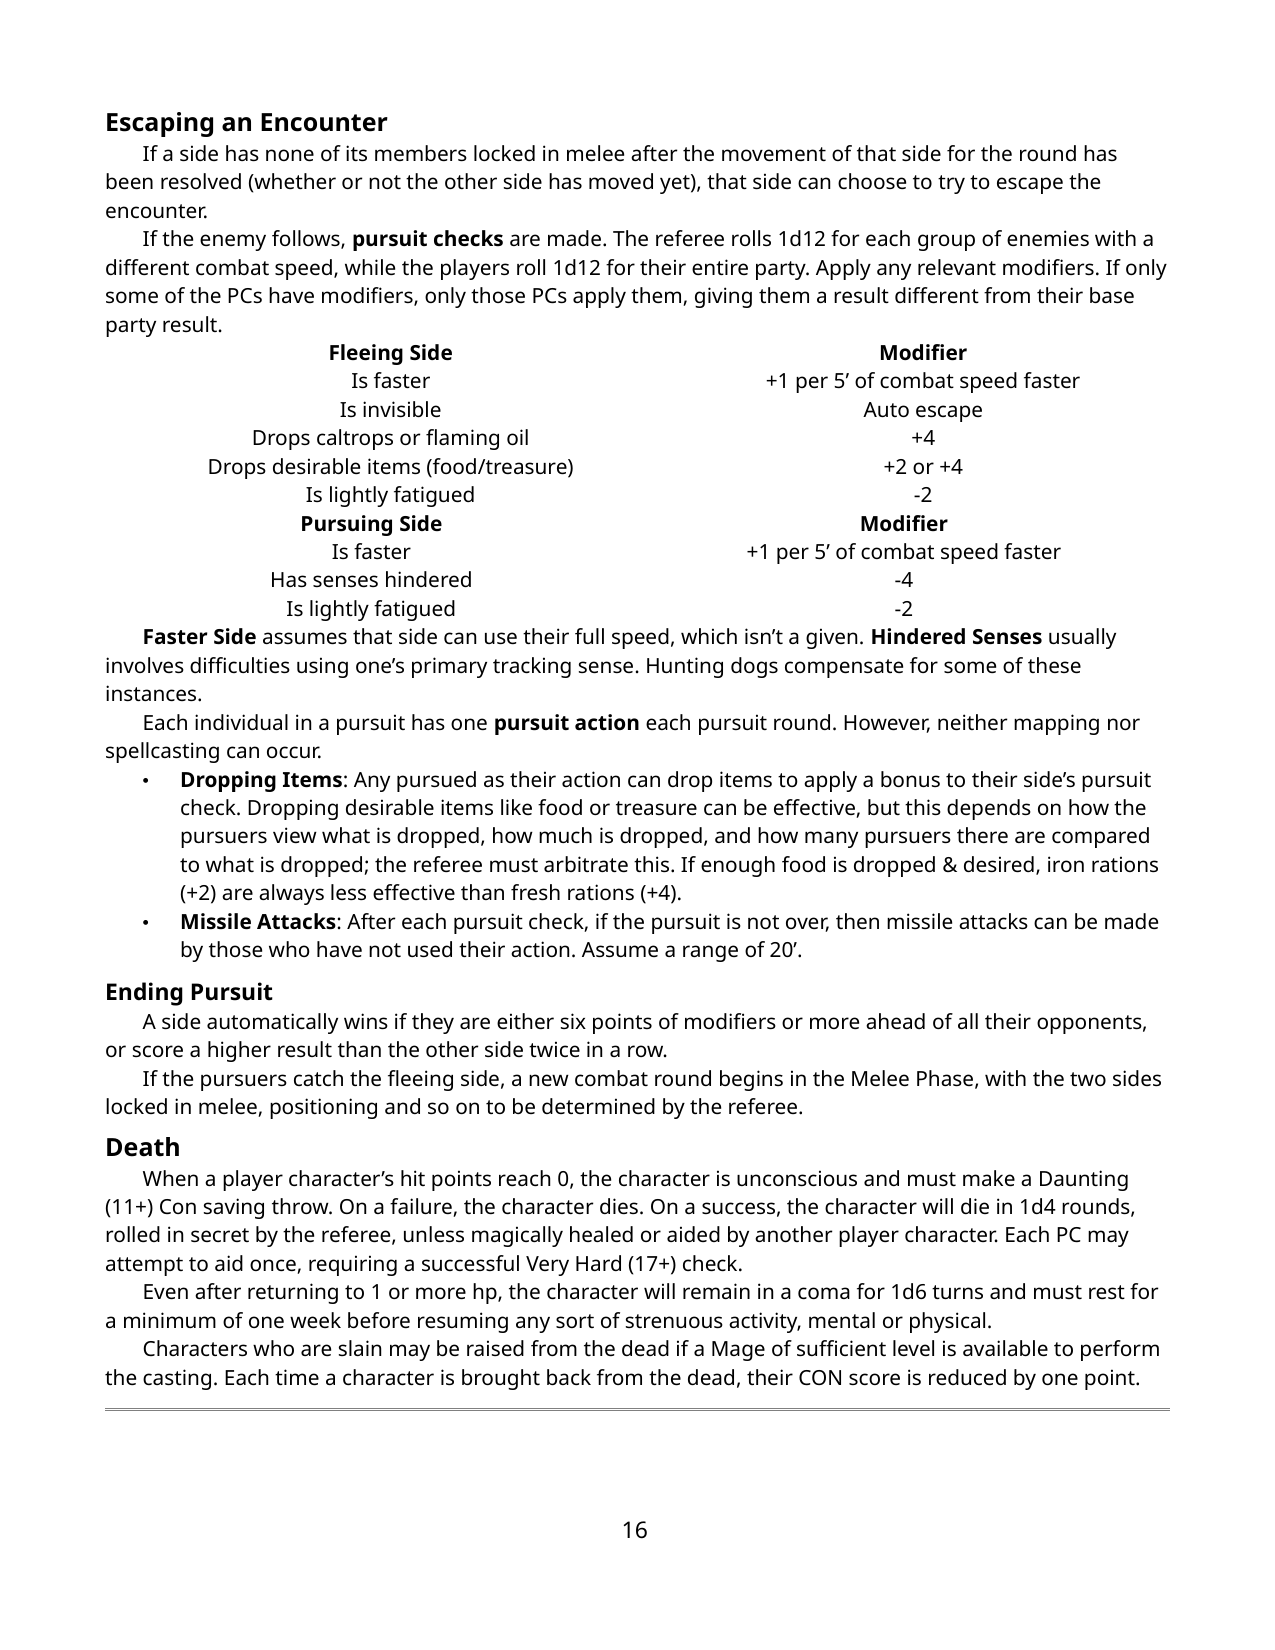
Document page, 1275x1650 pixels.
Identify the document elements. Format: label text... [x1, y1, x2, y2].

table_header Modifier [638, 509, 1170, 537]
table_header Fleeing Side [105, 338, 676, 367]
table_cell Drops desirable items (food/treasure) [105, 452, 676, 480]
table_cell Has senses hindered [105, 566, 637, 594]
table_cell Is lightly fatigued [105, 594, 637, 622]
table_cell -4 [638, 566, 1170, 594]
table_cell +1 per 5’ of combat speed faster [676, 367, 1170, 395]
table_cell Is invisible [105, 395, 676, 423]
text When a player character’s hit points reach 0, the character is unconscious and must make a Daunting (11+) Con saving throw. On a failure, the character dies. On a success, the character will die in 1d4 rounds, rolled in secret by the referee, unless magically healed or aided by another player character. Each PC may attempt to aid once, requiring a successful Very Hard (17+) check. [105, 1164, 1170, 1277]
text A side automatically wins if they are either six points of modifiers or more ahead of all their opponents, or score a higher result than the other side twice in a row. [105, 1007, 1170, 1064]
text Each individual in a pursuit has one pursuit action each pursuit round. However, neither mapping nor spellcasting can occur. [105, 708, 1170, 765]
text If the pursuers catch the fleeing side, a new combat round begins in the Melee Phase, with the two sides locked in melee, positioning and so on to be determined by the referee. [105, 1064, 1170, 1121]
subtitle Escaping an Encounter [105, 105, 1170, 139]
subtitle Death [105, 1130, 1170, 1164]
table_cell Is faster [105, 537, 637, 566]
table_cell -2 [676, 480, 1170, 509]
table_cell +1 per 5’ of combat speed faster [638, 537, 1170, 566]
table_header Pursuing Side [105, 509, 637, 537]
text If a side has none of its members locked in melee after the movement of that side for the round has been resolved (whether or not the other side has moved yet), that side can choose to try to escape the encounter. [105, 139, 1170, 224]
table_cell -2 [638, 594, 1170, 622]
text Even after returning to 1 or more hp, the character will remain in a coma for 1d6 turns and must rest for a minimum of one week before resuming any sort of strenuous activity, mental or physical. [105, 1277, 1170, 1334]
text Characters who are slain may be raised from the dead if a Mage of sufficient level is available to perform the casting. Each time a character is brought back from the dead, their CON score is reduced by one point. [105, 1334, 1170, 1391]
text Faster Side assumes that side can use their full speed, which isn’t a given. Hindered Senses usually involves difficulties using one’s primary tracking sense. Hunting dogs compensate for some of these instances. [105, 622, 1170, 708]
table_cell Is faster [105, 367, 676, 395]
table_cell Is lightly fatigued [105, 480, 676, 509]
text If the enemy follows, pursuit checks are made. The referee rolls 1d12 for each group of enemies with a different combat speed, while the players roll 1d12 for their entire party. Apply any relevant modifiers. If only some of the PCs have modifiers, only those PCs apply them, giving them a result different from their base party result. [105, 224, 1170, 338]
list Dropping Items: Any pursued as their action can drop items to apply a bonus to their side’s pursuit check. Dropping desirable items like food or treasure can be effective, but this depends on how the pursuers view what is dropped, how much is dropped, and how many pursuers there are compared to what is dropped; the referee must arbitrate this. If enough food is dropped & desired, iron rations (+2) are always less effective than fresh rations (+4). [142, 765, 1170, 907]
subtitle Ending Pursuit [105, 976, 1170, 1007]
table_cell Auto escape [676, 395, 1170, 423]
list Missile Attacks: After each pursuit check, if the pursuit is not over, then missile attacks can be made by those who have not used their action. Assume a range of 20’. [142, 907, 1170, 964]
table_cell Drops caltrops or flaming oil [105, 424, 676, 452]
table_cell +2 or +4 [676, 452, 1170, 480]
table_header Modifier [676, 338, 1170, 367]
table_cell +4 [676, 424, 1170, 452]
